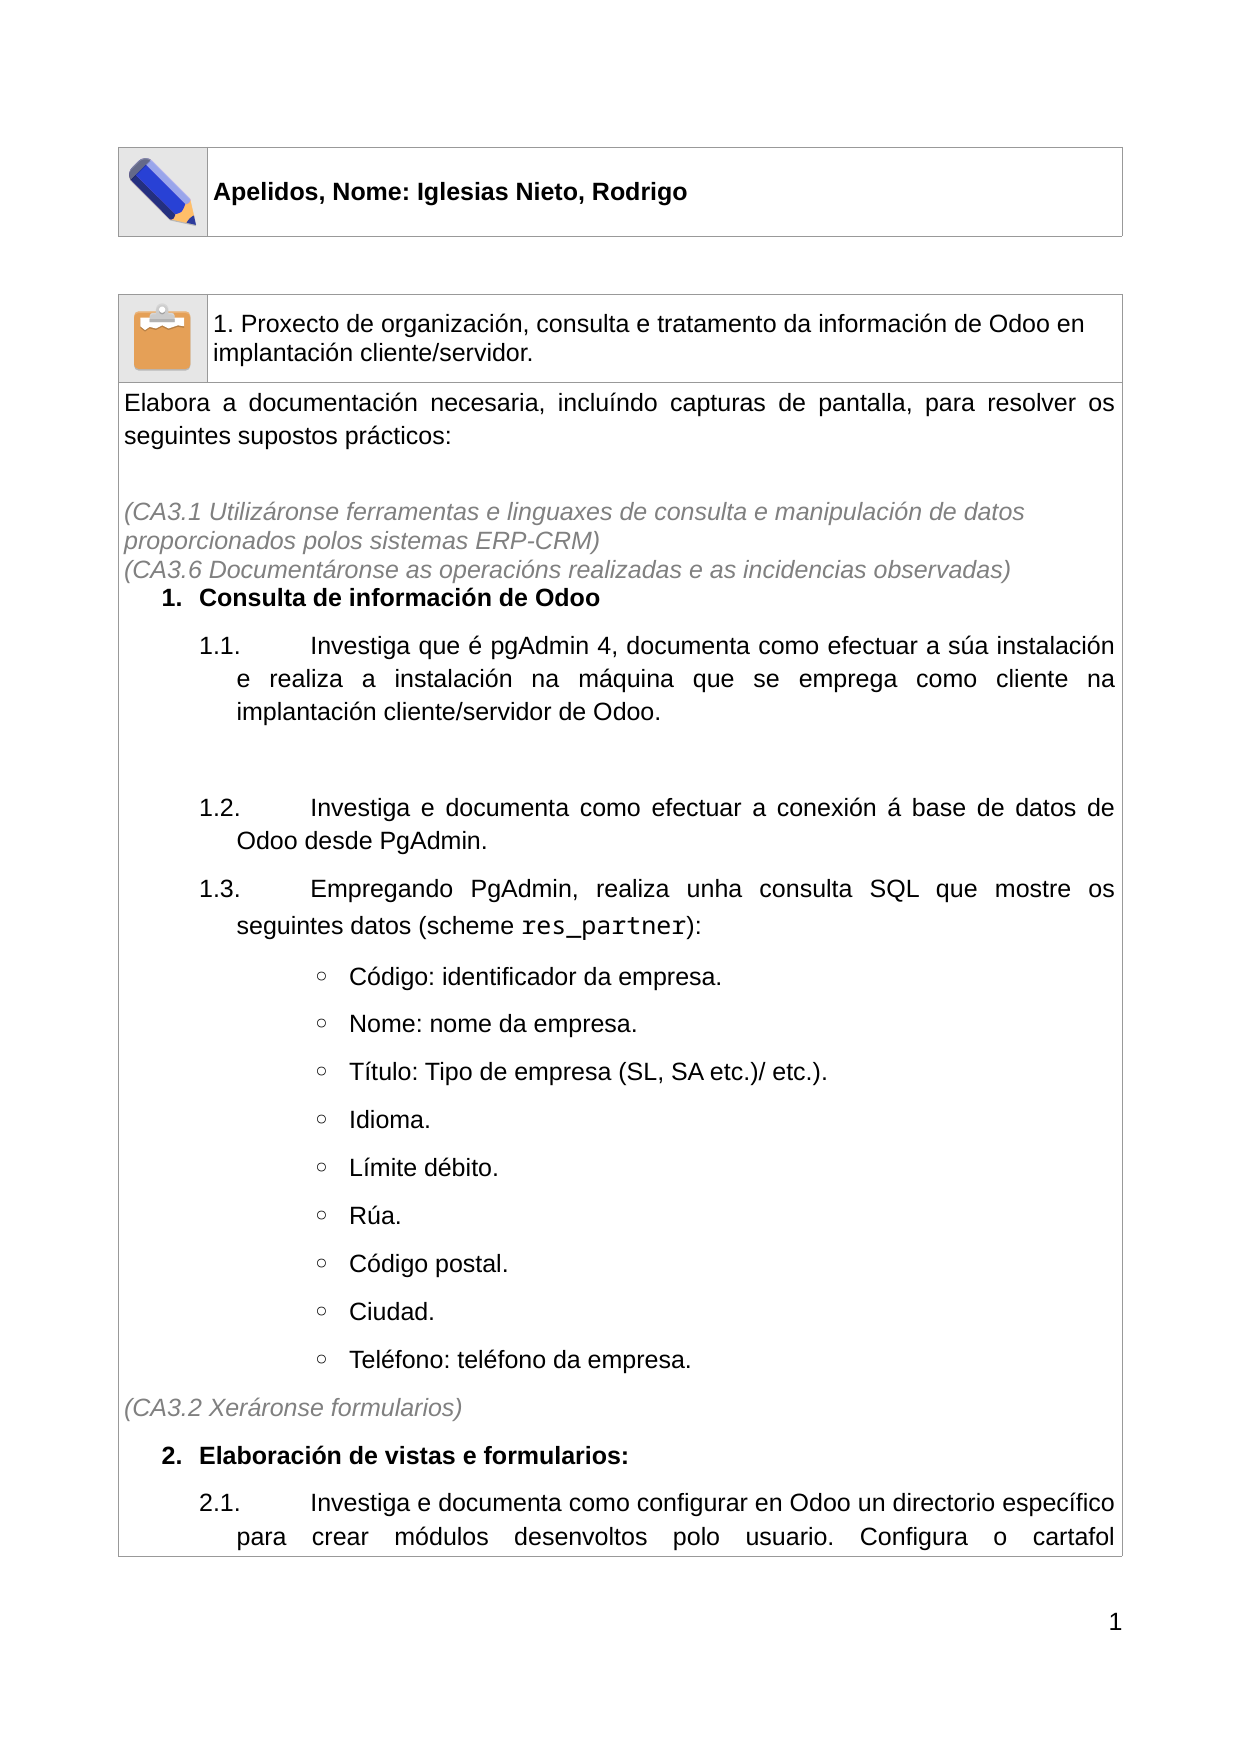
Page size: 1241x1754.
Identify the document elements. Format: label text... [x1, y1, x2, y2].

table_header [119, 148, 207, 236]
table_cell Elabora a documentación necesaria, incluíndo capturas de pantalla, para resolver os seguintes supostos prácticos: (CA3.1 Utilizáronse ferramentas e linguaxes de consulta e manipulación de datos proporcionados polos sistemas ERP-CRM) (CA3.6 Documentáronse as operacións realizadas e as incidencias observadas) Consulta de información de Odoo Investiga que é pgAdmin 4, documenta como efectuar a súa instalación e realiza a instalación na máquina que se emprega como cliente na implantación cliente/servidor de Odoo. Investiga e documenta como efectuar a conexión á base de datos de Odoo desde PgAdmin. Empregando PgAdmin, realiza unha consulta SQL que mostre os seguintes datos (scheme res_partner): Código: identificador da empresa. Nome: nome da empresa. Título: Tipo de empresa (SL, SA etc.)/ etc.). Idioma. Límite débito. Rúa. Código postal. Ciudad. Teléfono: teléfono da empresa. (CA3.2 Xeráronse formularios) Elaboración de vistas e formularios: Investiga e documenta como configurar en Odoo un directorio específico para crear módulos desenvoltos polo usuario. Configura o cartafol /var/lib/odoo/modules como destino para os módulos que se van a desenvolver.. Investiga e documenta como crear un persoal de creación de módulos (ver opción scaffold) e crea a estrutura para o módulo empresas_inicialesnombreapellidos (empresasfgf) Crea e documenta unha vista de tipo formulario do obxecto Empresa (res.partner) que inclúa os campos que a continuación se relacionan: Identificador. Nome da empresa. Título. Idioma. A vista debe estar accesible desde: Nome do menú do módulo: Empresas INICIALESNOMBREAPELLIDOS Exemplo: Empresas FGF. Nome do menú da vista: Ver Empresas INICIALESNOMBREAPELLIDOS Exemplo: Ver Empresas FGF. Nome do submenú da vista: Mostrar. Título da vista: Ver empresas INICIALESNOMBREAPELLIDOS Exemplo: Ver empresas FGF Crea oun formulario herdado que permita introducir os datos dunha empresa. Desde a vista creada no apartado anterior, Introduce os seguintes datos: Unha empresa denominada INICIALESNOMBREAPELLIDOS Exemplo: FGF Encher con datos ficticios todos os campos da empresa. [119, 383, 1122, 1556]
table_header 1. Proxecto de organización, consulta e tratamento da información de Odoo en implantación cliente/servidor. [208, 295, 1122, 382]
table_header [119, 295, 207, 382]
table_header Apelidos, Nome: Iglesias Nieto, Rodrigo [208, 148, 1122, 236]
